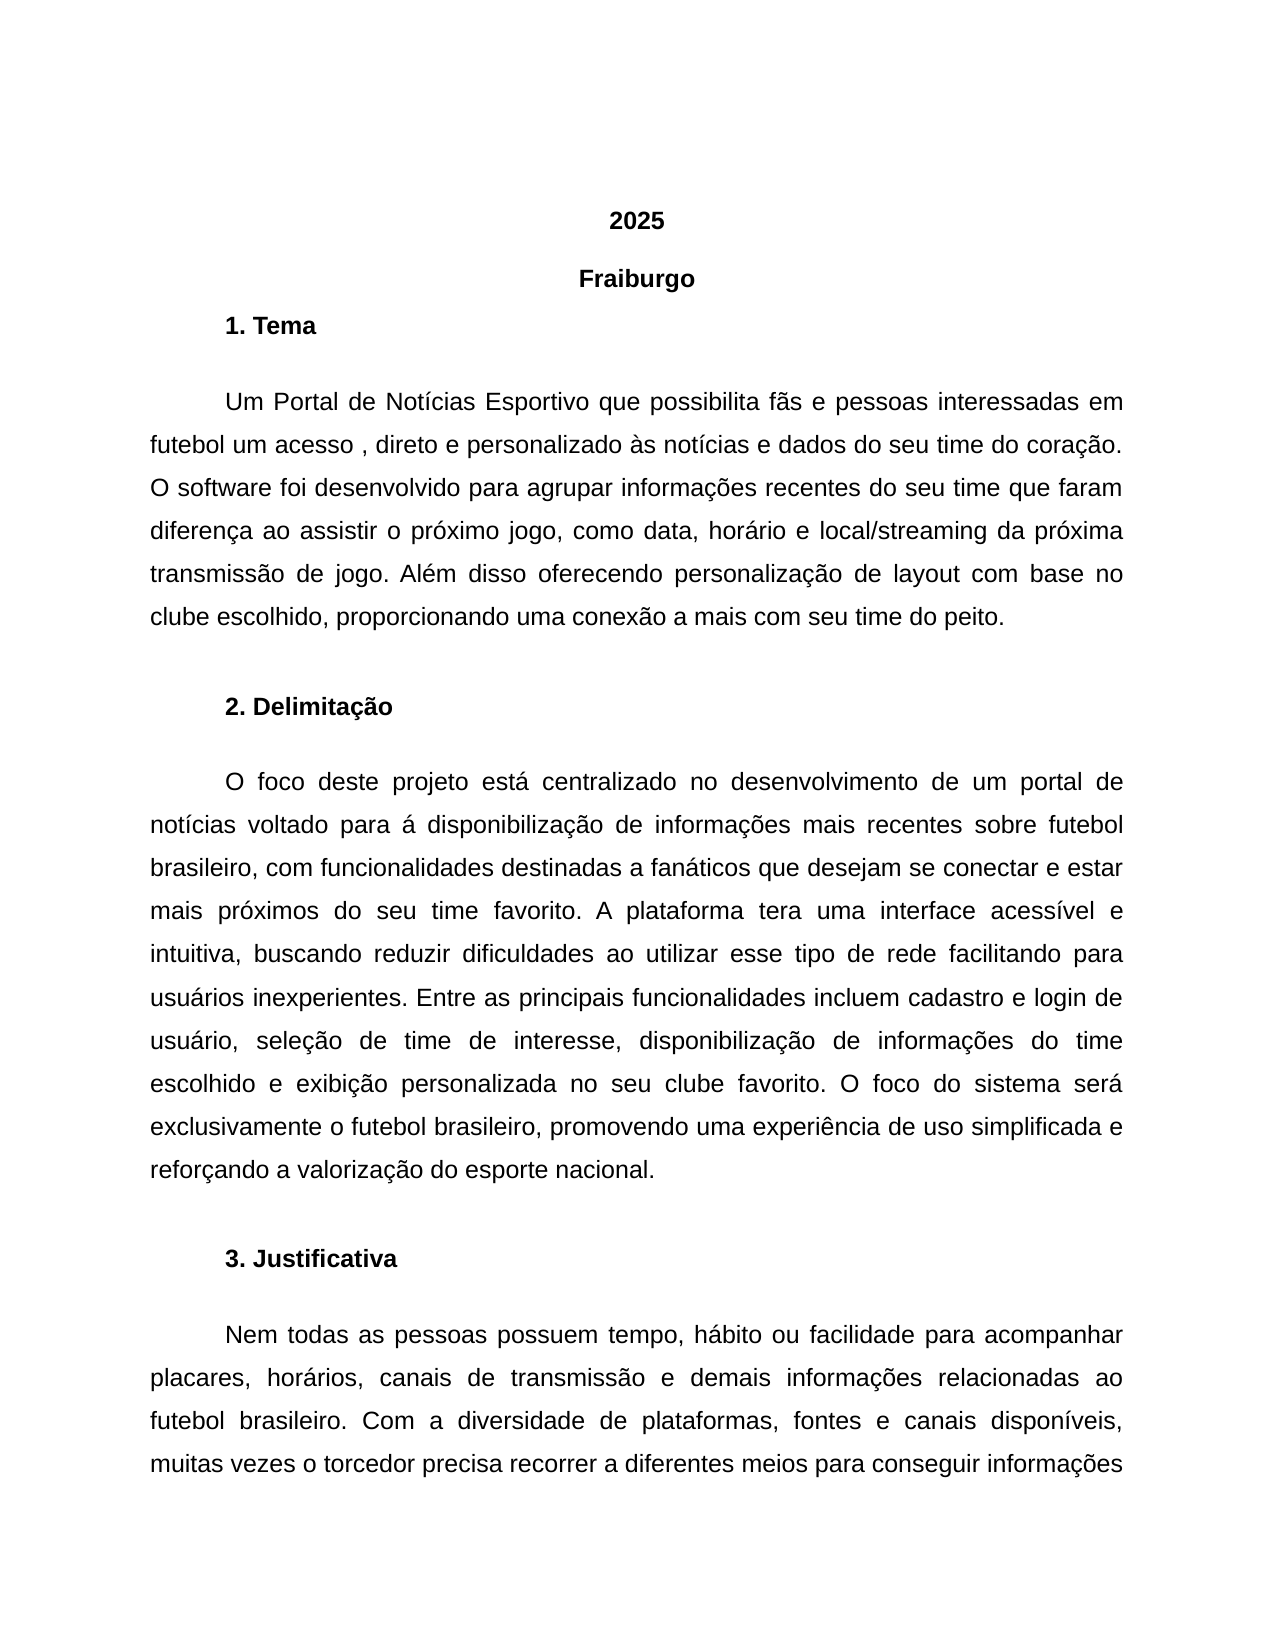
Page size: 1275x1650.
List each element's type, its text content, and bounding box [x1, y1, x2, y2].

text Fraiburgo [194, 264, 1080, 293]
text 2025 [194, 206, 1080, 235]
text O foco deste projeto está centralizado no desenvolvimento de um portal de notícias voltado para á disponibilização de informações mais recentes sobre futebol brasileiro, com funcionalidades destinadas a fanáticos que desejam se conectar e estar mais próximos do seu time favorito. A plataforma tera uma interface acessível e intuitiva, buscando reduzir dificuldades ao utilizar esse tipo de rede facilitando para usuários inexperientes. Entre as principais funcionalidades incluem cadastro e login de usuário, seleção de time de interesse, disponibilização de informações do time escolhido e exibição personalizada no seu clube favorito. O foco do sistema será exclusivamente o futebol brasileiro, promovendo uma experiência de uso simplificada e reforçando a valorização do esporte nacional. [150, 767, 1125, 1184]
text Nem todas as pessoas possuem tempo, hábito ou facilidade para acompanhar placares, horários, canais de transmissão e demais informações relacionadas ao futebol brasileiro. Com a diversidade de plataformas, fontes e canais disponíveis, muitas vezes o torcedor precisa recorrer a diferentes meios para conseguir informações [150, 1320, 1125, 1478]
text Um Portal de Notícias Esportivo que possibilita fãs e pessoas interessadas em futebol um acesso , direto e personalizado às notícias e dados do seu time do coração. O software foi desenvolvido para agrupar informações recentes do seu time que faram diferença ao assistir o próximo jogo, como data, horário e local/streaming da próxima transmissão de jogo. Além disso oferecendo personalização de layout com base no clube escolhido, proporcionando uma conexão a mais com seu time do peito. [150, 387, 1125, 631]
text 1. Tema [150, 311, 1011, 340]
text 2. Delimitação [150, 692, 1011, 720]
text 3. Justificativa [150, 1244, 1011, 1273]
